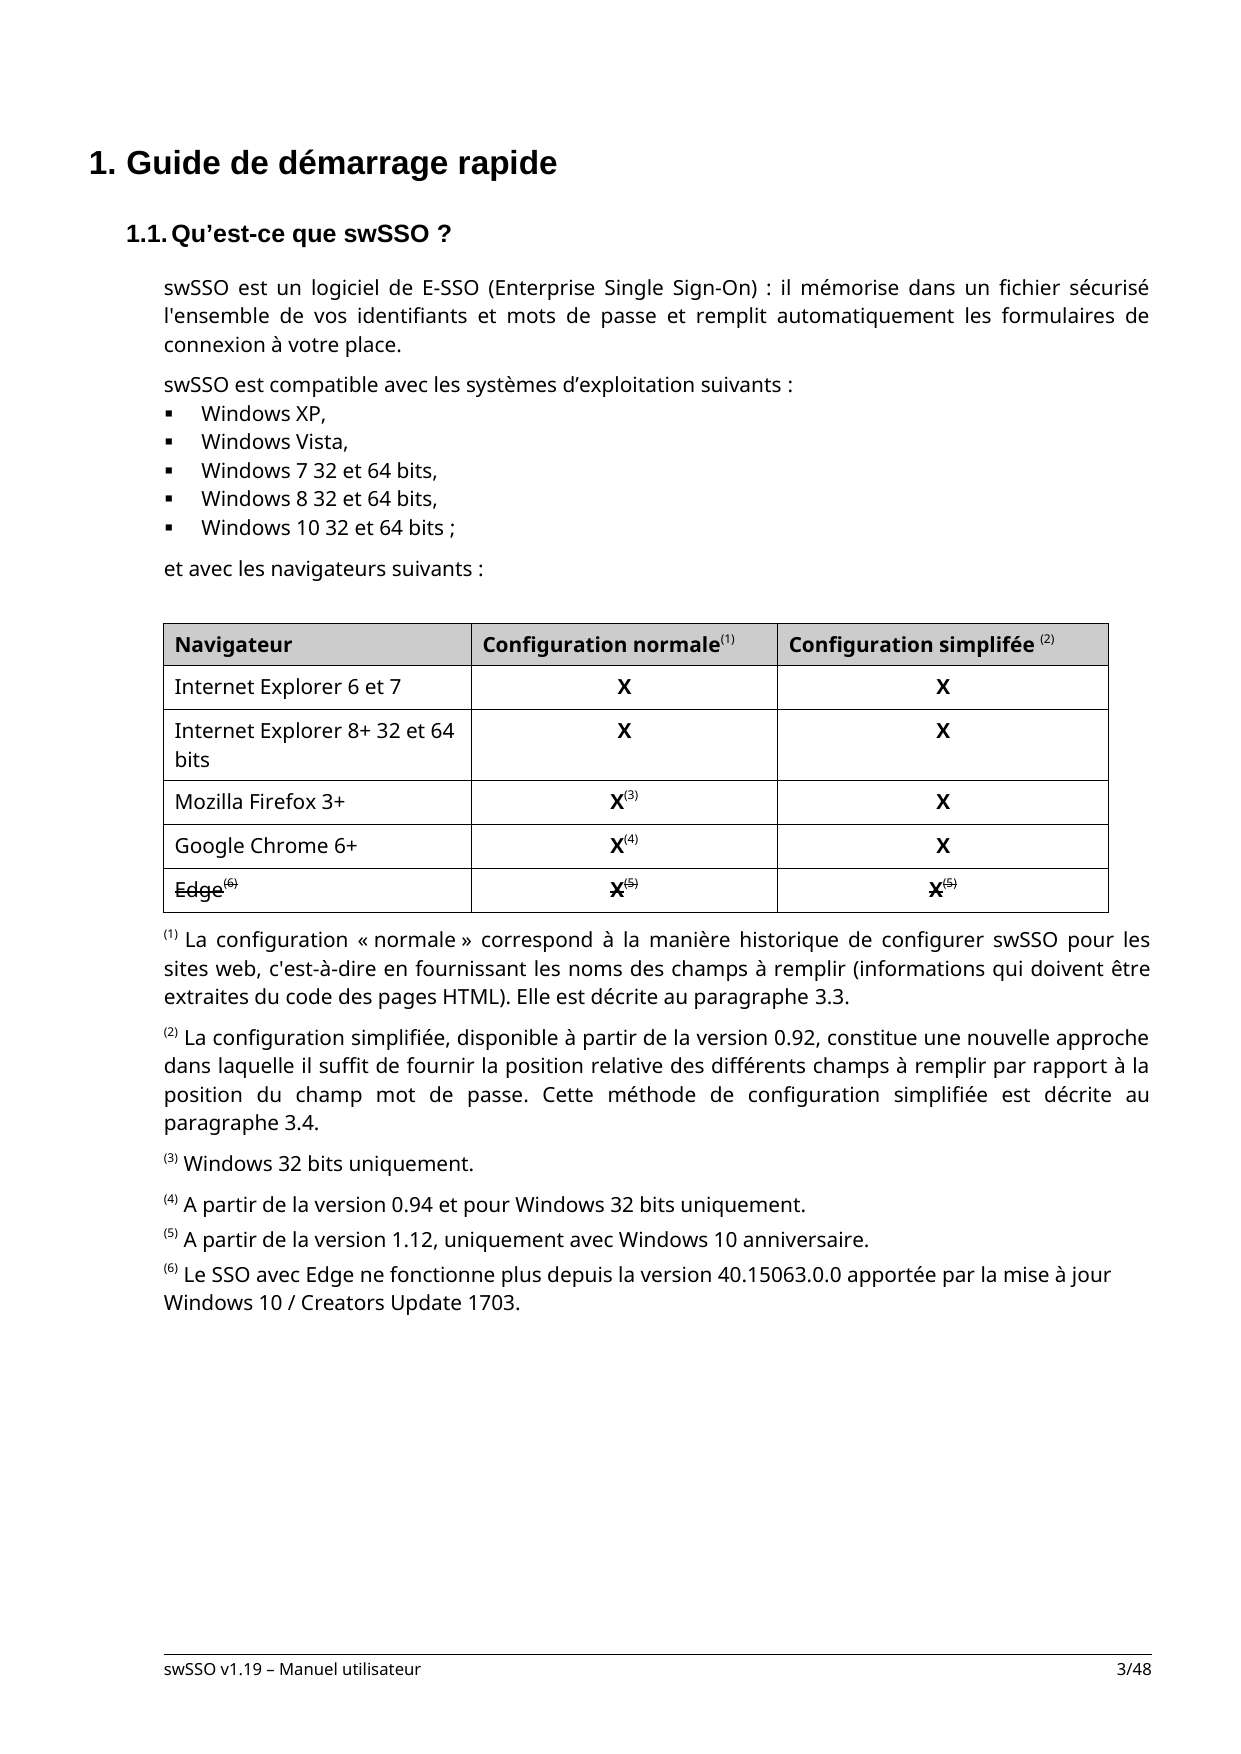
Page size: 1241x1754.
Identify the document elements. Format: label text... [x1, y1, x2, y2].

text et avec les navigateurs suivants : [164, 554, 1152, 582]
text (6) Le SSO avec Edge ne fonctionne plus depuis la version 40.15063.0.0 apportée par la mise à jour Windows 10 / Creators Update 1703. [164, 1260, 1152, 1317]
text (4) A partir de la version 0.94 et pour Windows 32 bits uniquement. [164, 1190, 1152, 1219]
table_cell Edge(6) [164, 869, 471, 912]
text (5) A partir de la version 1.12, uniquement avec Windows 10 anniversaire. [164, 1225, 1152, 1253]
table_cell X(3) [472, 781, 777, 824]
table_header Navigateur [164, 624, 471, 665]
text (2) La configuration simplifiée, disponible à partir de la version 0.92, constitue une nouvelle approche dans laquelle il suffit de fournir la position relative des différents champs à remplir par rapport à la position du champ mot de passe. Cette méthode de configuration simplifiée est décrite au paragraphe 3.4. [164, 1023, 1152, 1137]
table_cell X(4) [472, 825, 777, 868]
table_cell Internet Explorer 8+ 32 et 64 bits [164, 710, 471, 779]
subtitle Qu’est-ce que swSSO ? [126, 219, 1152, 248]
text swSSO est compatible avec les systèmes d’exploitation suivants : [164, 371, 1152, 399]
text (3) Windows 32 bits uniquement. [164, 1149, 1152, 1178]
table_header Configuration normale(1) [472, 624, 777, 665]
table_cell Internet Explorer 6 et 7 [164, 666, 471, 709]
table_cell Google Chrome 6+ [164, 825, 471, 868]
table_header Configuration simplifée (2) [778, 624, 1108, 665]
list Windows 10 32 et 64 bits ; [164, 513, 1152, 541]
table_cell X [472, 666, 777, 709]
table_cell X(5) [472, 869, 777, 912]
table_cell X [778, 781, 1108, 824]
table_cell X [778, 666, 1108, 709]
text swSSO est un logiciel de E-SSO (Enterprise Single Sign-On) : il mémorise dans un fichier sécurisé l'ensemble de vos identifiants et mots de passe et remplit automatiquement les formulaires de connexion à votre place. [164, 273, 1152, 358]
table_cell X [778, 710, 1108, 779]
table_cell X [778, 825, 1108, 868]
table_cell X [472, 710, 777, 779]
text (1) La configuration « normale » correspond à la manière historique de configurer swSSO pour les sites web, c'est-à-dire en fournissant les noms des champs à remplir (informations qui doivent être extraites du code des pages HTML). Elle est décrite au paragraphe 3.3. [164, 925, 1152, 1011]
list Windows Vista, [164, 427, 1152, 456]
table_cell Mozilla Firefox 3+ [164, 781, 471, 824]
subtitle Guide de démarrage rapide [89, 143, 1152, 182]
list Windows 7 32 et 64 bits, [164, 456, 1152, 484]
list Windows XP, [164, 399, 1152, 427]
table_cell X(5) [778, 869, 1108, 912]
list Windows 8 32 et 64 bits, [164, 484, 1152, 513]
